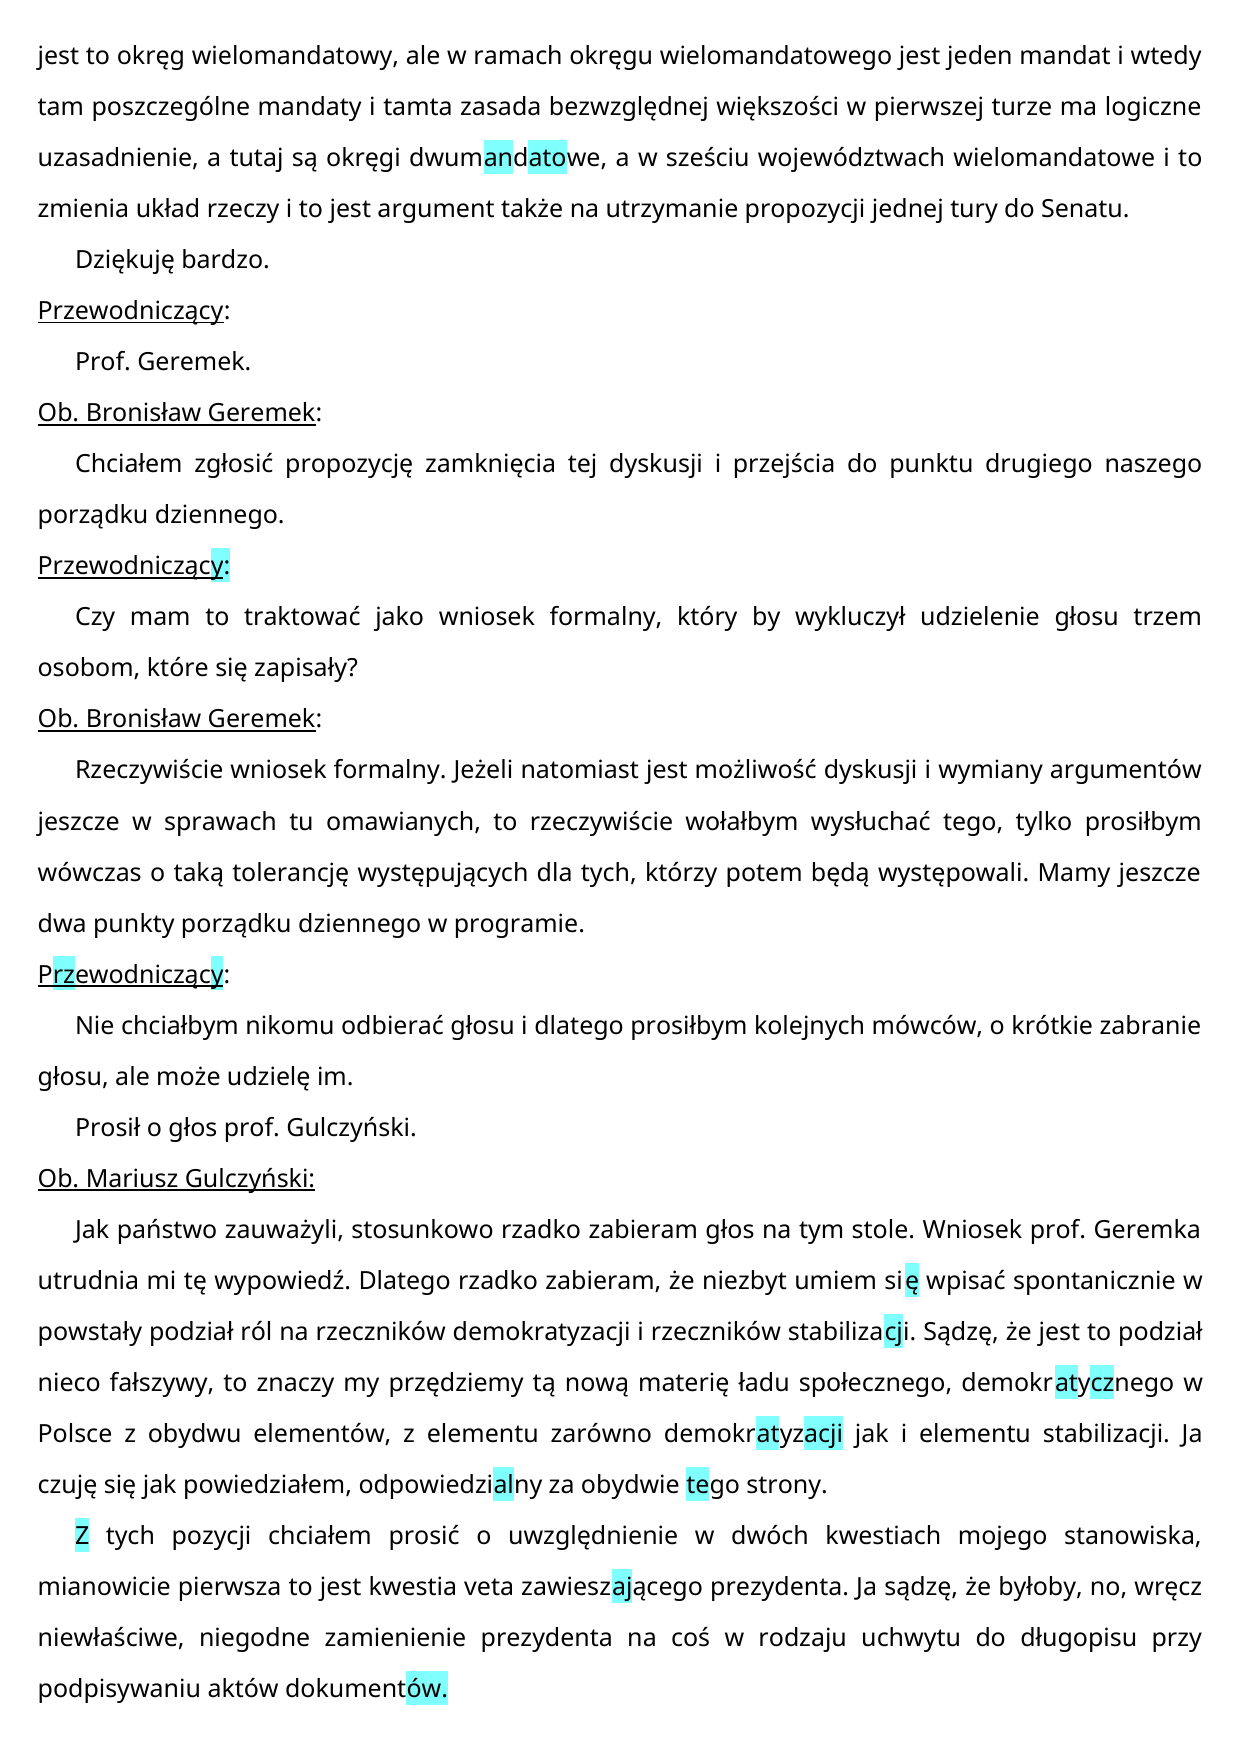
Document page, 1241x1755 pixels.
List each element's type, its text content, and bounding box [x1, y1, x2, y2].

text Dziękuję bardzo. [37, 242, 1203, 276]
text Jak państwo zauważyli, stosunkowo rzadko zabieram głos na tym stole. Wniosek prof. Geremka utrudnia mi tę wypowiedź. Dlatego rzadko zabieram, że niezbyt umiem się wpisać spontanicznie w powstały podział ról na rzeczników demokratyzacji i rzeczników stabilizacji. Sądzę, że jest to podział nieco fałszywy, to znaczy my przędziemy tą nową materię ładu społecznego, demokratycznego w Polsce z obydwu elementów, z elementu zarówno demokratyzacji jak i elementu stabilizacji. Ja czuję się jak powiedziałem, odpowiedzialny za obydwie tego strony. [37, 1211, 1203, 1501]
text Nie chciałbym nikomu odbierać głosu i dlatego prosiłbym kolejnych mówców, o krótkie zabranie głosu, ale może udzielę im. [37, 1007, 1203, 1092]
text Czy mam to traktować jako wniosek formalny, który by wykluczył udzielenie głosu trzem osobom, które się zapisały? [37, 599, 1203, 684]
text Ob. Mariusz Gulczyński: [37, 1160, 1203, 1194]
text Przewodniczący: [37, 293, 1203, 327]
text Prosił o głos prof. Gulczyński. [37, 1109, 1203, 1143]
text jest to okręg wielomandatowy, ale w ramach okręgu wielomandatowego jest jeden mandat i wtedy tam poszczególne mandaty i tamta zasada bezwzględnej większości w pierwszej turze ma logiczne uzasadnienie, a tutaj są okręgi dwumandatowe, a w sześciu województwach wielomandatowe i to zmienia układ rzeczy i to jest argument także na utrzymanie propozycji jednej tury do Senatu. [37, 37, 1203, 225]
text Ob. Bronisław Geremek: [37, 395, 1203, 429]
text Ob. Bronisław Geremek: [37, 701, 1203, 735]
text Chciałem zgłosić propozycję zamknięcia tej dyskusji i przejścia do punktu drugiego naszego porządku dziennego. [37, 446, 1203, 531]
text Przewodniczący: [37, 956, 1203, 990]
text Z tych pozycji chciałem prosić o uwzględnienie w dwóch kwestiach mojego stanowiska, mianowicie pierwsza to jest kwestia veta zawieszającego prezydenta. Ja sądzę, że byłoby, no, wręcz niewłaściwe, niegodne zamienienie prezydenta na coś w rodzaju uchwytu do długopisu przy podpisywaniu aktów dokumentów. [37, 1518, 1203, 1705]
text Przewodniczący: [37, 548, 1203, 582]
text Prof. Geremek. [37, 344, 1203, 378]
text Rzeczywiście wniosek formalny. Jeżeli natomiast jest możliwość dyskusji i wymiany argumentów jeszcze w sprawach tu omawianych, to rzeczywiście wołałbym wysłuchać tego, tylko prosiłbym wówczas o taką tolerancję występujących dla tych, którzy potem będą występowali. Mamy jeszcze dwa punkty porządku dziennego w programie. [37, 752, 1203, 939]
